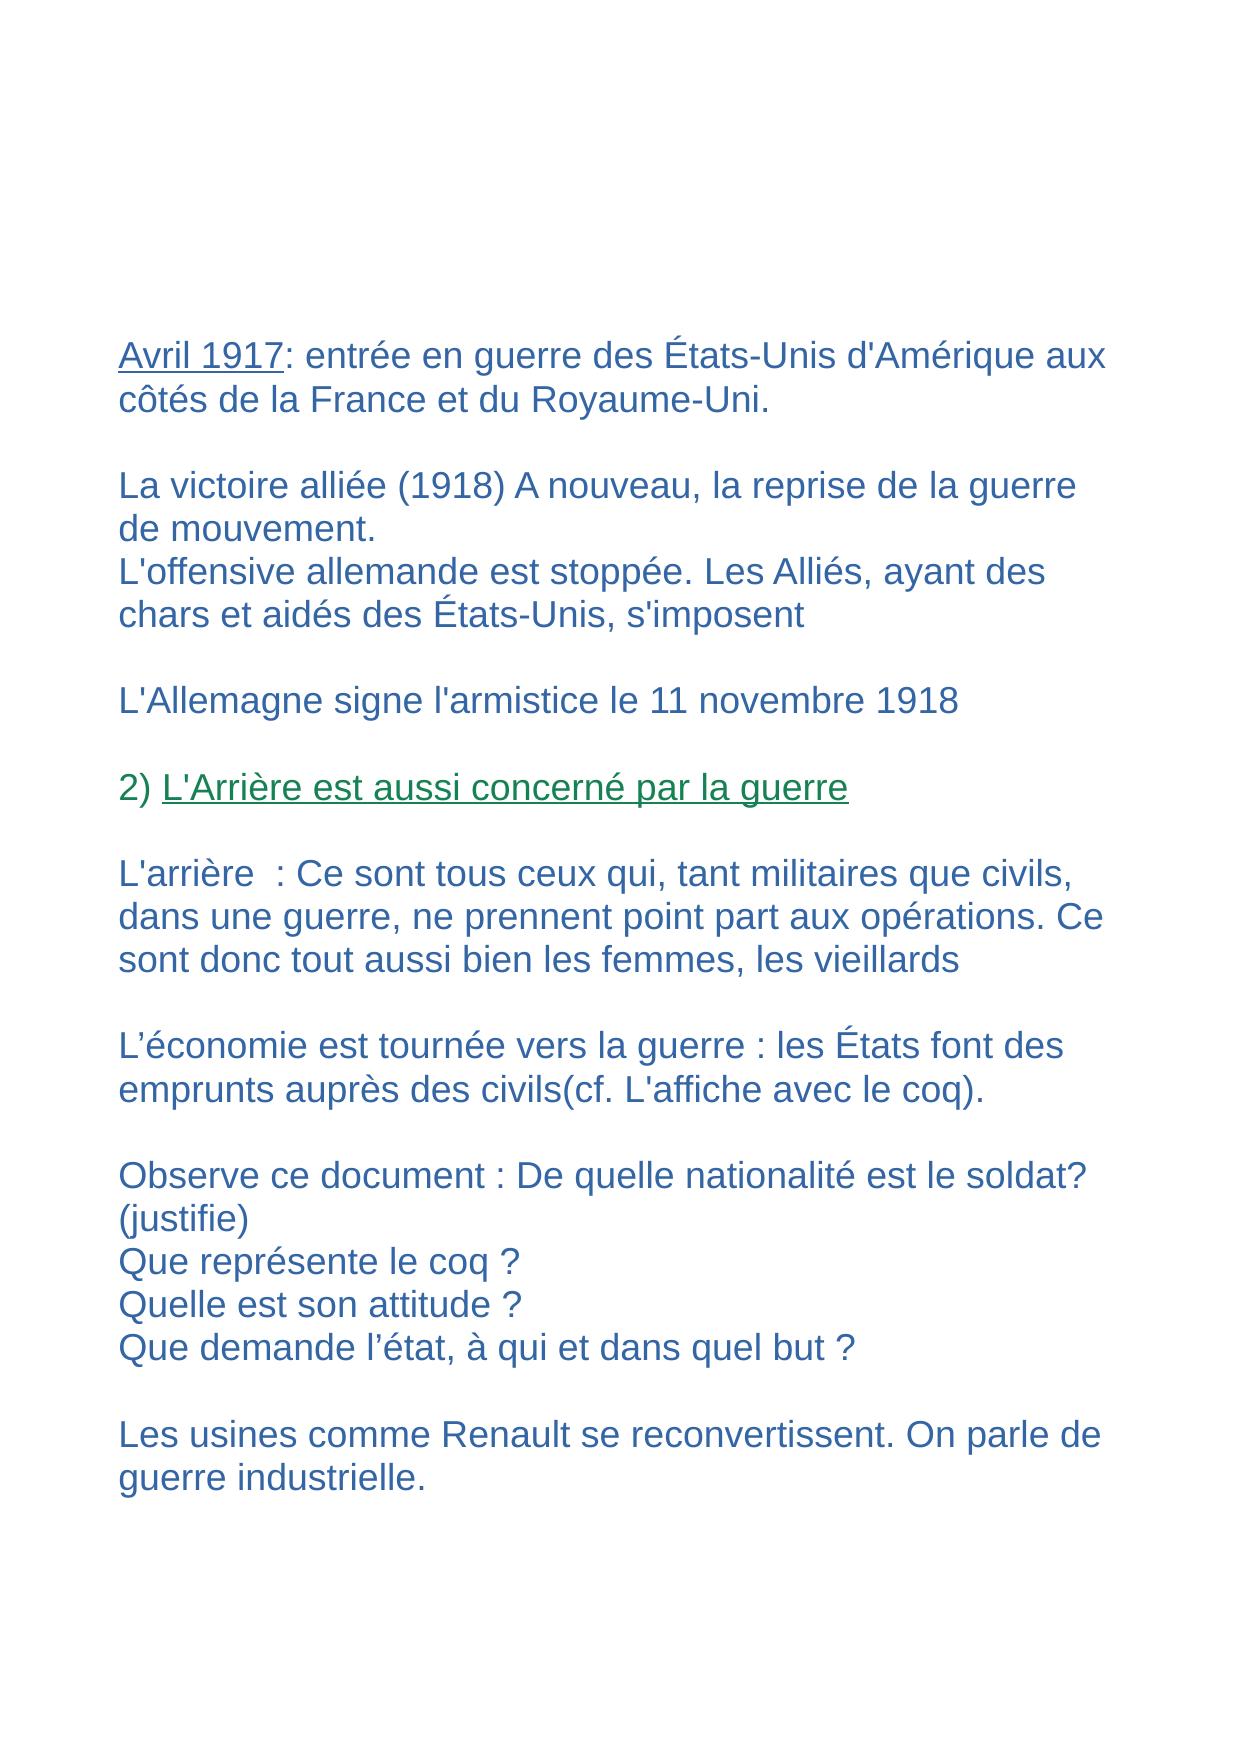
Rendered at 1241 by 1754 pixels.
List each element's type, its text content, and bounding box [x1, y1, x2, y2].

text L'offensive allemande est stoppée. Les Alliés, ayant des chars et aidés des États-Unis, s'imposent [118, 549, 1122, 636]
text 2) L'Arrière est aussi concerné par la guerre [118, 765, 1122, 808]
text Quelle est son attitude ? [118, 1282, 1122, 1326]
text La victoire alliée (1918) A nouveau, la reprise de la guerre de mouvement. [118, 463, 1122, 549]
text L’économie est tournée vers la guerre : les États font des emprunts auprès des civils(cf. L'affiche avec le coq). [118, 1024, 1122, 1110]
text Avril 1917: entrée en guerre des États-Unis d'Amérique aux côtés de la France et du Royaume-Uni. [118, 334, 1122, 420]
text L'Allemagne signe l'armistice le 11 novembre 1918 [118, 679, 1122, 722]
text Que demande l’état, à qui et dans quel but ? [118, 1326, 1122, 1369]
text Que représente le coq ? [118, 1239, 1122, 1282]
text Les usines comme Renault se reconvertissent. On parle de guerre industrielle. [118, 1412, 1122, 1498]
text L'arrière : Ce sont tous ceux qui, tant militaires que civils, dans une guerre, ne prennent point part aux opérations. Ce sont donc tout aussi bien les femmes, les vieillards [118, 851, 1122, 981]
text Observe ce document : De quelle nationalité est le soldat?(justifie) [118, 1153, 1122, 1239]
